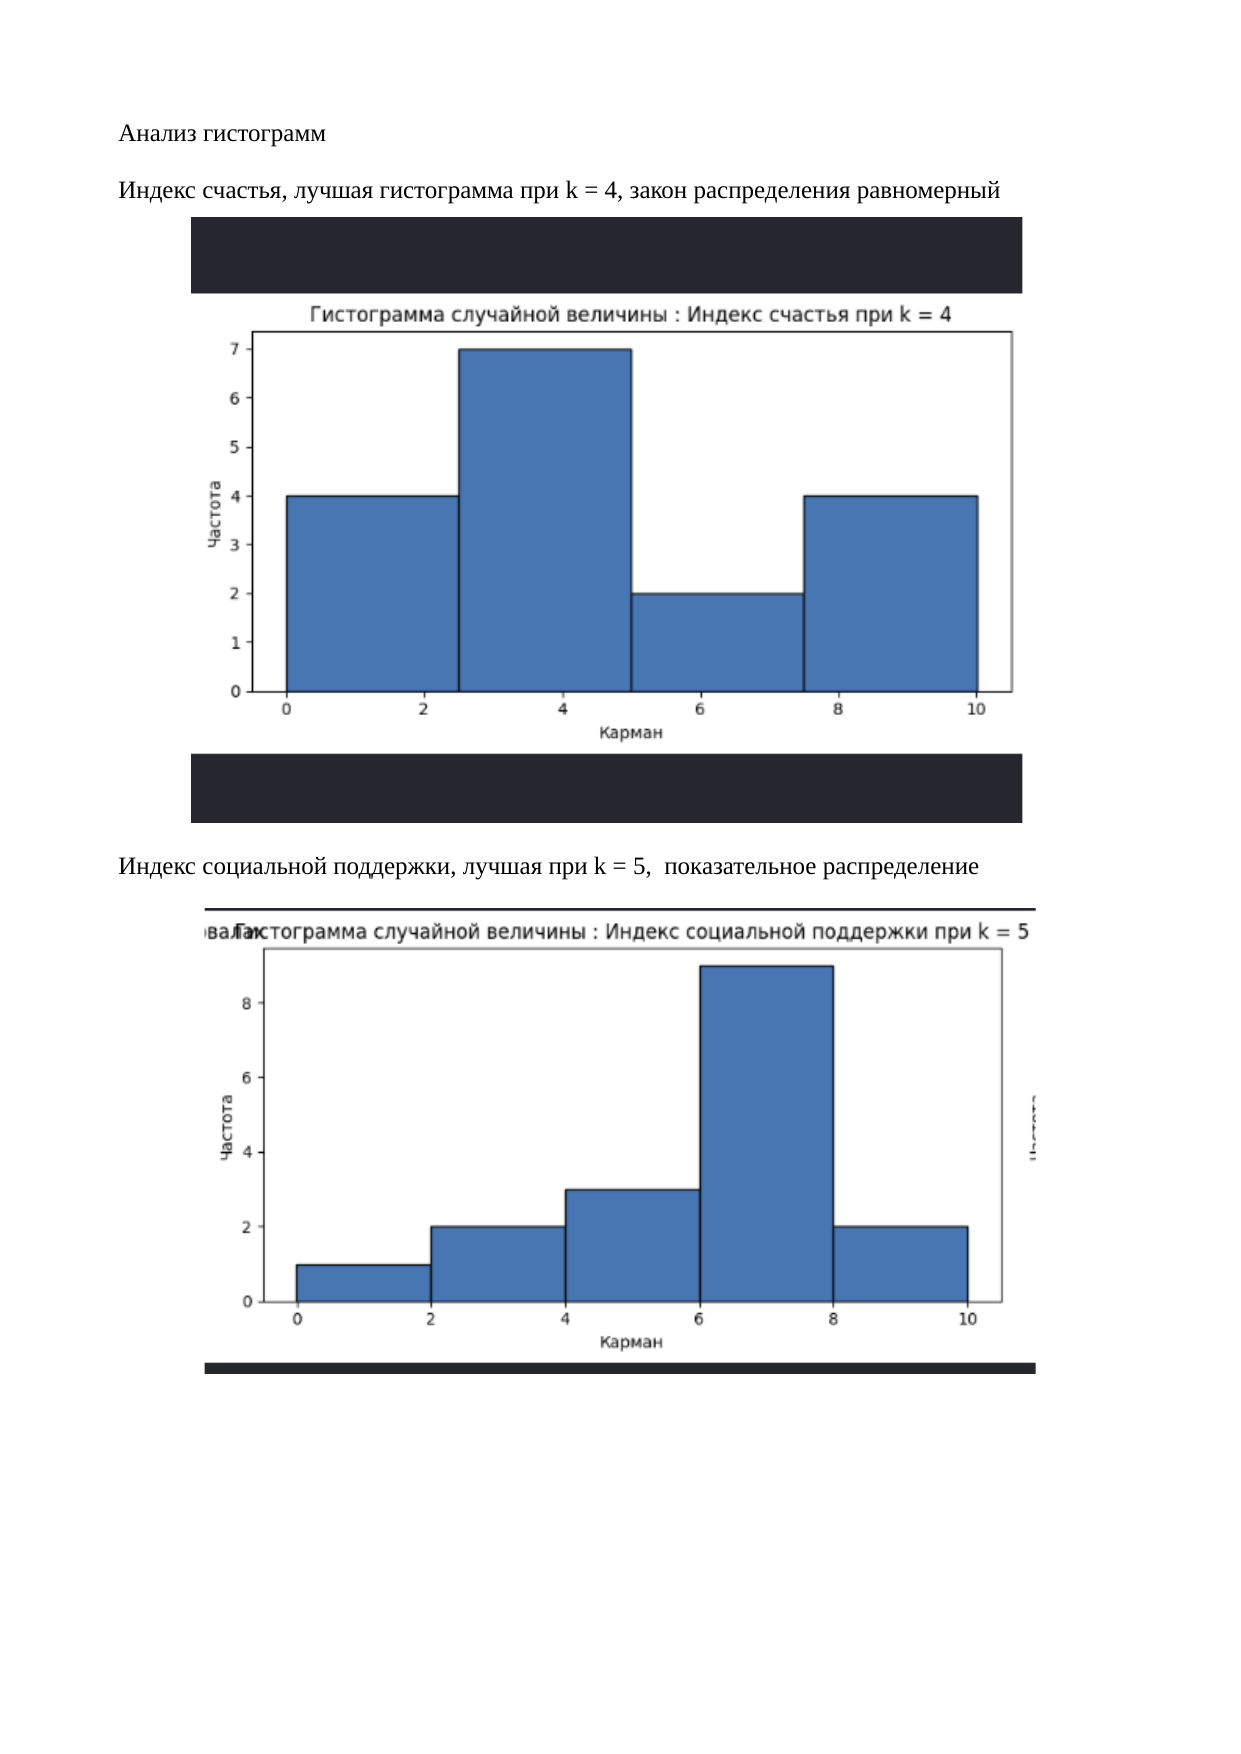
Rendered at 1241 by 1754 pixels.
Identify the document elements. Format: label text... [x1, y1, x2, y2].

picture [204, 908, 1036, 1374]
text Индекс социальной поддержки, лучшая при k = 5, показательное распределение [118, 851, 1122, 880]
picture [191, 217, 1023, 823]
text Индекс счастья, лучшая гистограмма при k = 4, закон распределения равномерный [118, 176, 1122, 204]
text Анализ гистограмм [118, 118, 1122, 147]
